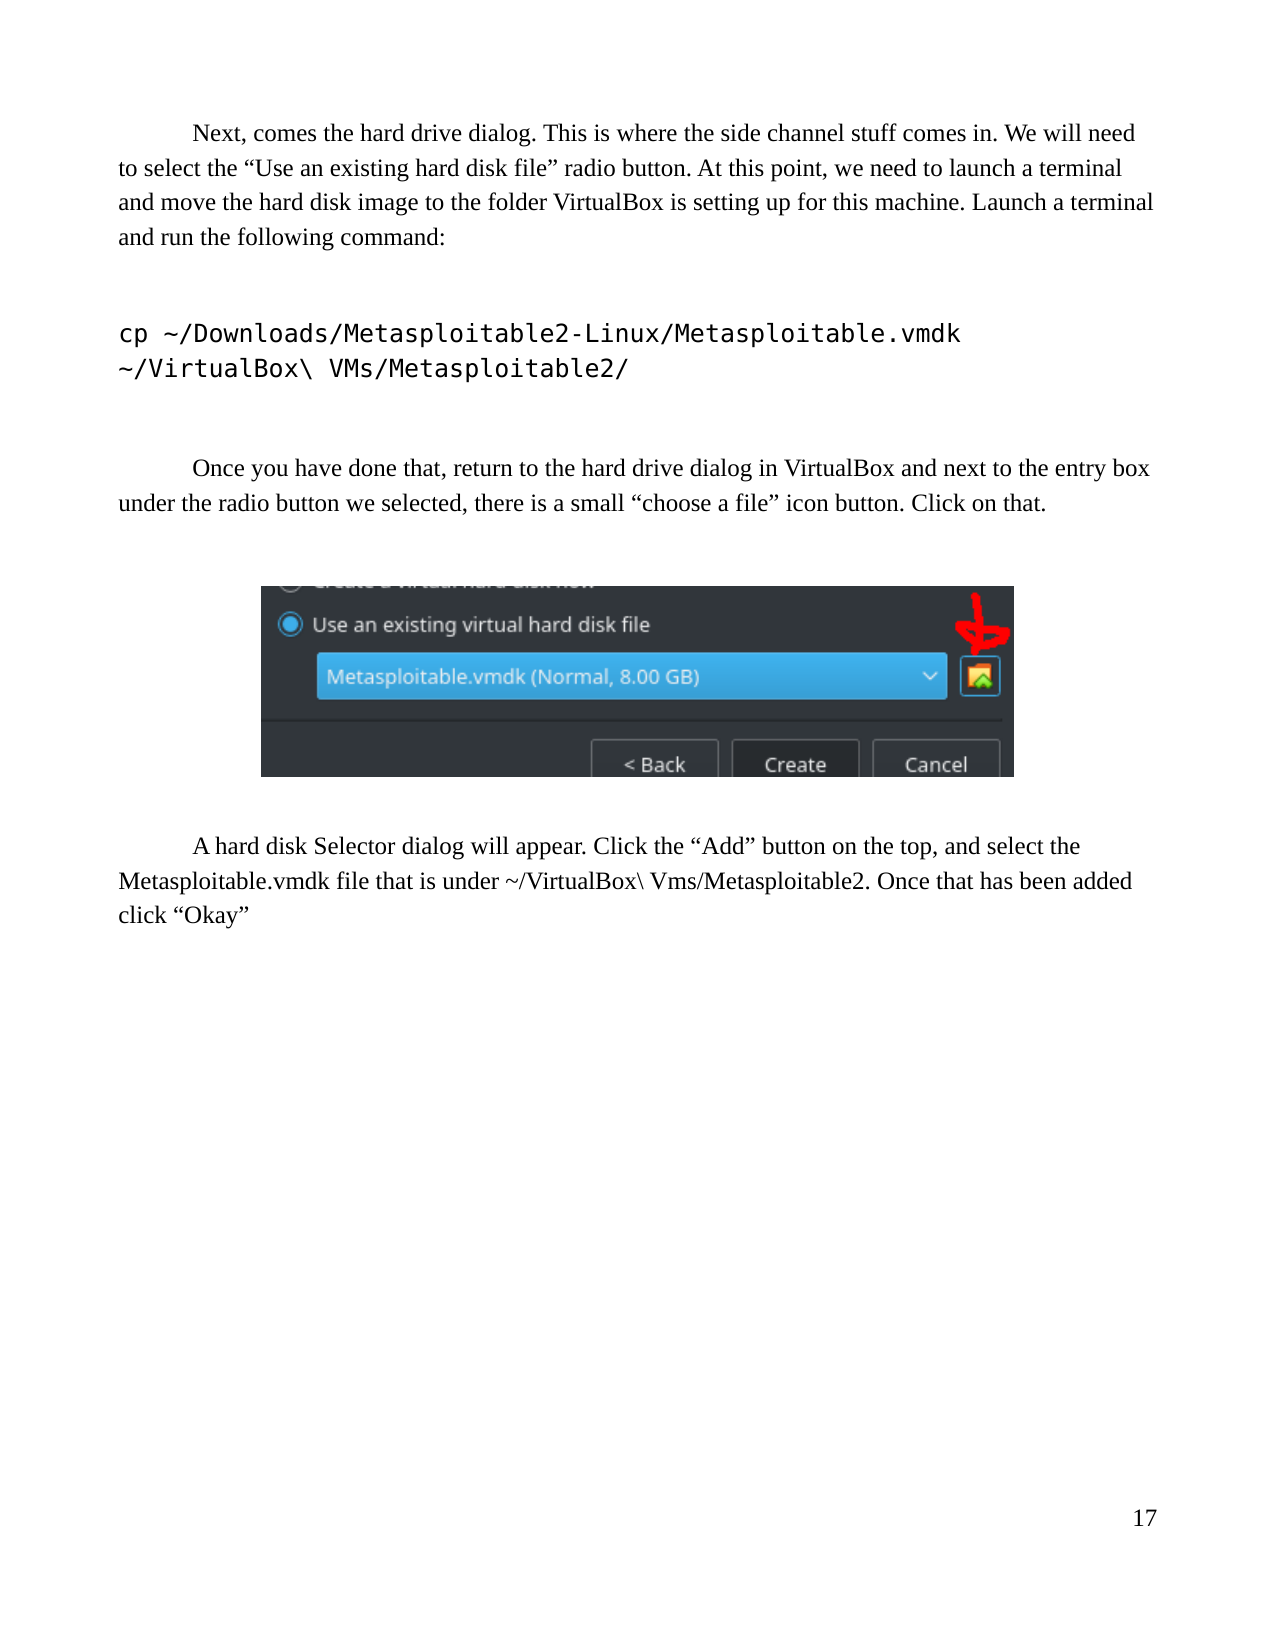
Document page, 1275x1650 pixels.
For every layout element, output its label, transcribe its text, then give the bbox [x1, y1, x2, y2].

picture [261, 586, 1014, 777]
text Next, comes the hard drive dialog. This is where the side channel stuff comes in. We will need to select the “Use an existing hard disk file” radio button. At this point, we need to launch a terminal and move the hard disk image to the folder VirtualBox is setting up for this machine. Launch a terminal and run the following command: [118, 118, 1157, 250]
text Once you have done that, return to the hard drive dialog in VirtualBox and next to the entry box under the radio button we selected, there is a small “choose a file” icon button. Click on that. [118, 453, 1157, 517]
text cp ~/Downloads/Metasploitable2-Linux/Metasploitable.vmdk ~/VirtualBox\ VMs/Metasploitable2/ [118, 320, 1157, 384]
text A hard disk Selector dialog will appear. Click the “Add” button on the top, and select the Metasploitable.vmdk file that is under ~/VirtualBox\ Vms/Metasploitable2. Once that has been added click “Okay” [118, 831, 1157, 929]
